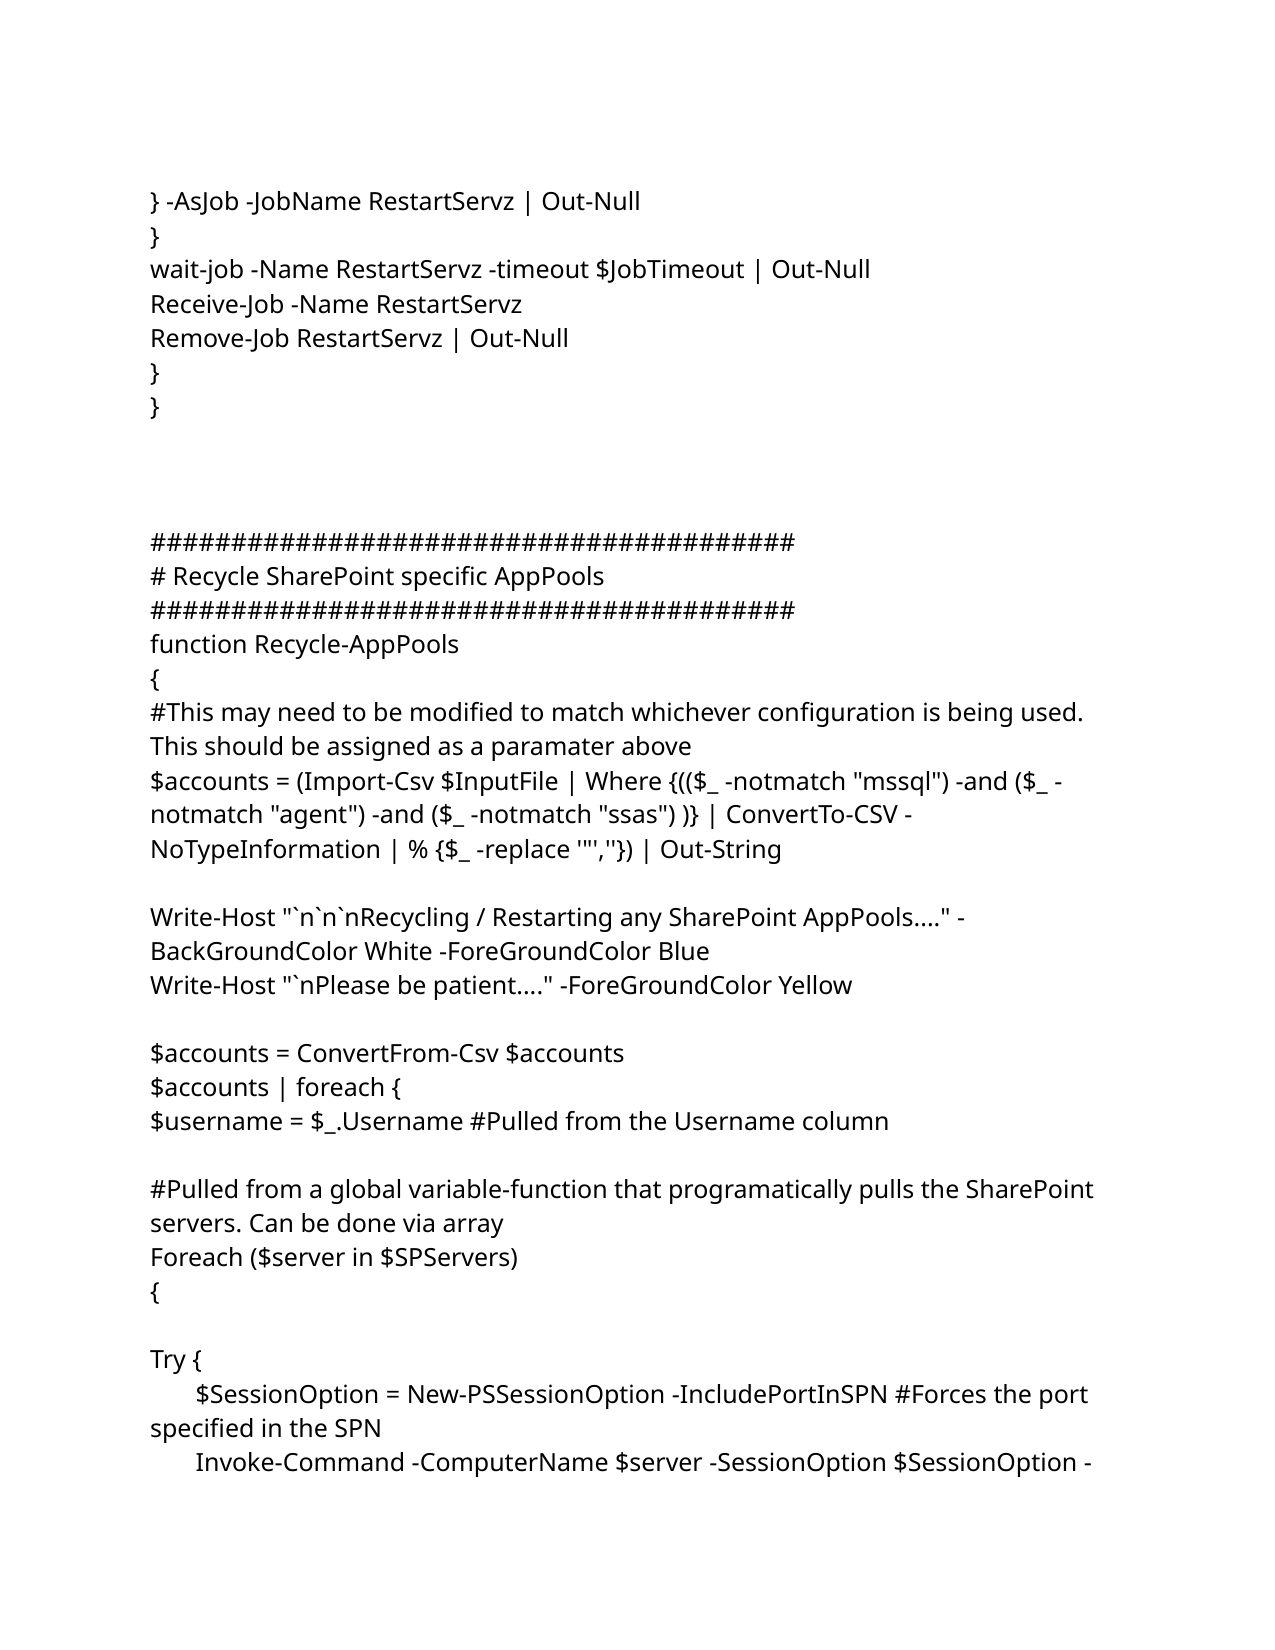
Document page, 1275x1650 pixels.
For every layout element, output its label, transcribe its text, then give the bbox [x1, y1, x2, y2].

text wait-job -Name RestartServz -timeout $JobTimeout | Out-Null [150, 252, 1125, 286]
text Write-Host "`nPlease be patient...." -ForeGroundColor Yellow [150, 967, 1125, 1002]
text Foreach ($server in $SPServers) [150, 1240, 1125, 1274]
text } -AsJob -JobName RestartServz | Out-Null [150, 184, 1125, 218]
text # Recycle SharePoint specific AppPools [150, 559, 1125, 593]
text Invoke-Command -ComputerName $server -SessionOption $SessionOption [150, 1444, 1125, 1478]
text #Pulled from a global variable-function that programatically pulls the SharePoint servers. Can be done via array [150, 1172, 1125, 1240]
text $accounts | foreach { [150, 1070, 1125, 1104]
text $accounts = (Import-Csv $InputFile | Where {(($_ -notmatch "mssql") -and ($_ -notmatch "agent") -and ($_ -notmatch "ssas") )} | ConvertTo-CSV -NoTypeInformation | % {$_ -replace '"',''}) | Out-String [150, 763, 1125, 865]
text Remove-Job RestartServz | Out-Null [150, 320, 1125, 354]
text Receive-Job -Name RestartServz [150, 286, 1125, 320]
text { [150, 1274, 1125, 1308]
text $accounts = ConvertFrom-Csv $accounts [150, 1036, 1125, 1070]
text } [150, 388, 1125, 422]
text ######################################## [150, 525, 1125, 559]
text $SessionOption = New-PSSessionOption -IncludePortInSPN #Forces the port specified in the SPN [150, 1376, 1125, 1444]
text function Recycle-AppPools [150, 627, 1125, 661]
text } [150, 218, 1125, 252]
text #This may need to be modified to match whichever configuration is being used. This should be assigned as a paramater above [150, 695, 1125, 763]
text ######################################## [150, 593, 1125, 627]
text } [150, 354, 1125, 388]
text Write-Host "`n`n`nRecycling / Restarting any SharePoint AppPools...." -BackGroundColor White -ForeGroundColor Blue [150, 899, 1125, 967]
text Try { [150, 1342, 1125, 1376]
text $username = $_.Username #Pulled from the Username column [150, 1104, 1125, 1138]
text { [150, 661, 1125, 695]
